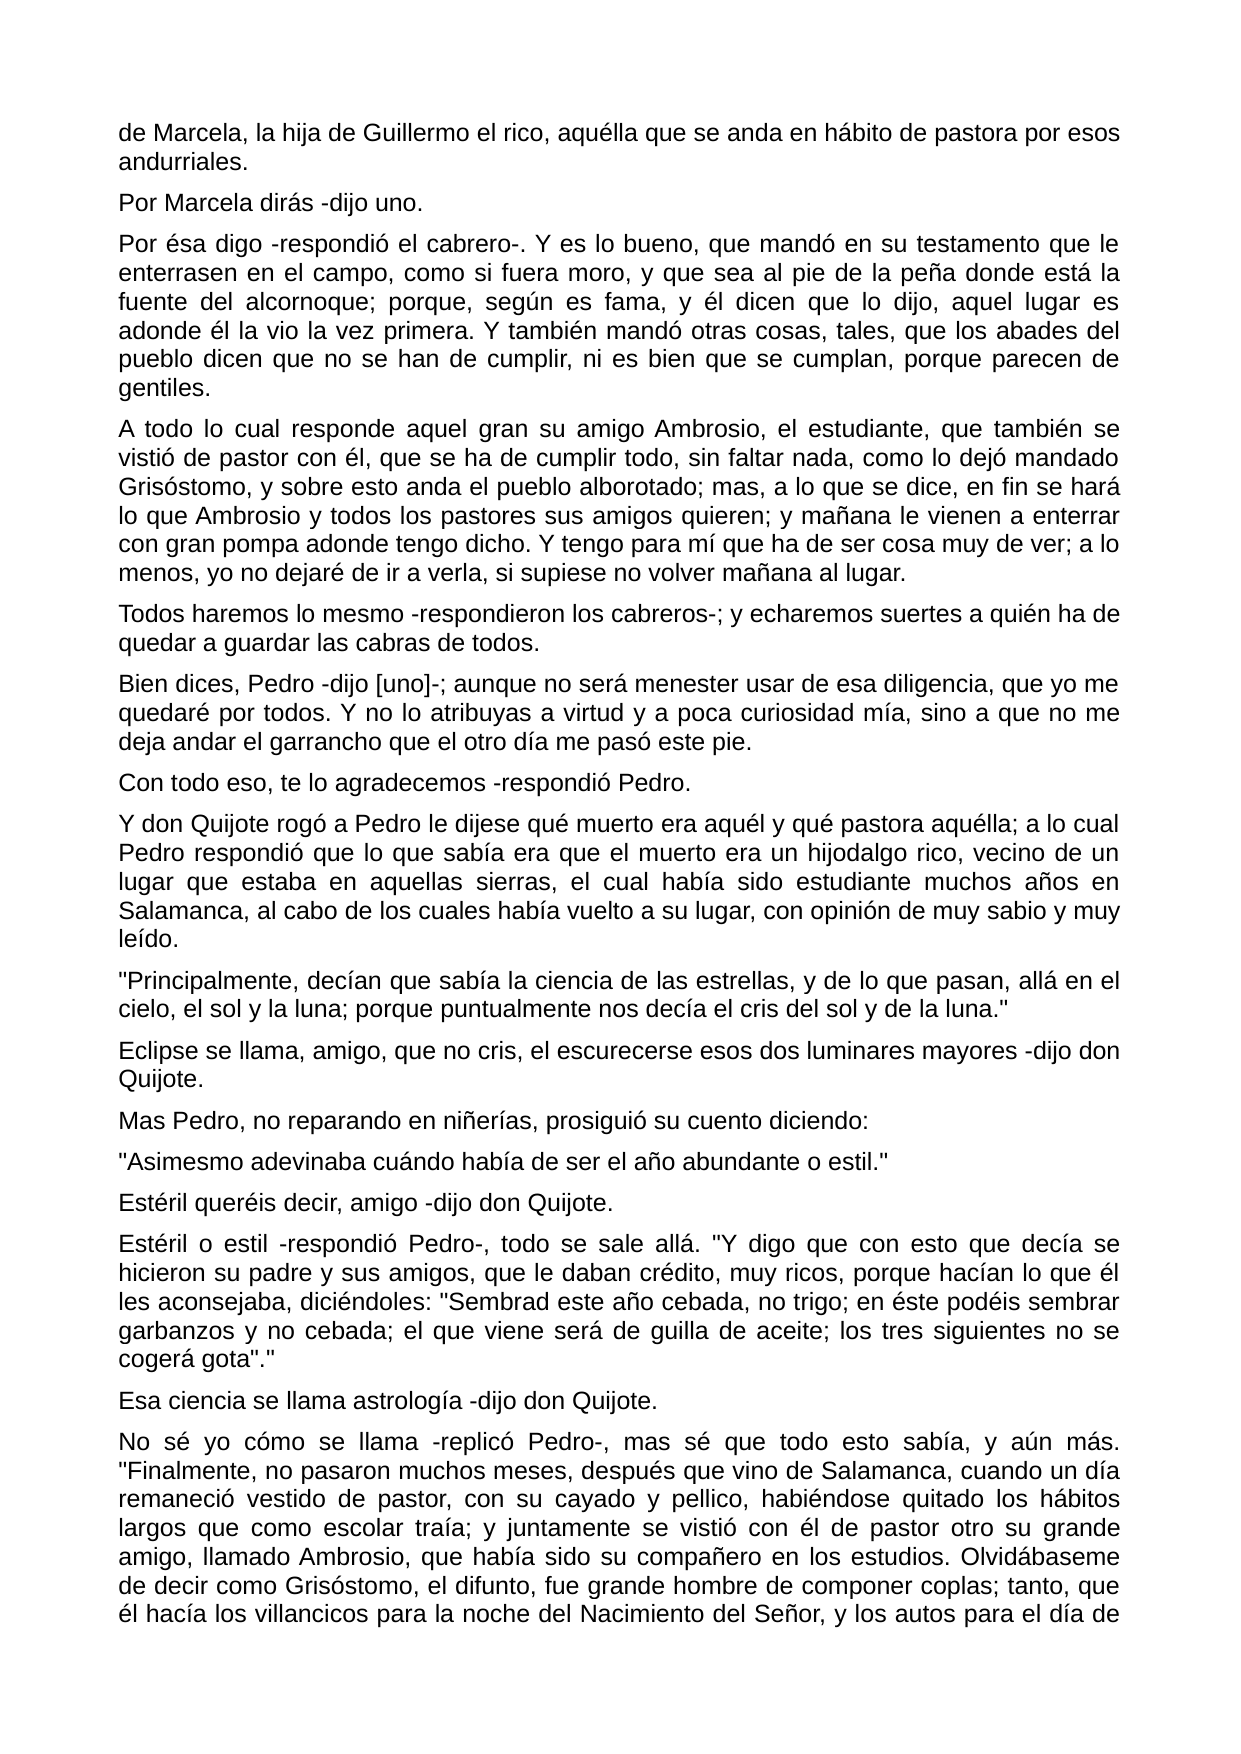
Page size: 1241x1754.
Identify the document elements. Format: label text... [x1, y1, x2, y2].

text Con todo eso, te lo agradecemos -respondió Pedro. [118, 768, 1122, 797]
text Y don Quijote rogó a Pedro le dijese qué muerto era aquél y qué pastora aquélla; a lo cual Pedro respondió que lo que sabía era que el muerto era un hijodalgo rico, vecino de un lugar que estaba en aquellas sierras, el cual había sido estudiante muchos años en Salamanca, al cabo de los cuales había vuelto a su lugar, con opinión de muy sabio y muy leído. [118, 809, 1122, 953]
text de Marcela, la hija de Guillermo el rico, aquélla que se anda en hábito de pastora por esos andurriales. [118, 118, 1122, 176]
text A todo lo cual responde aquel gran su amigo Ambrosio, el estudiante, que también se vistió de pastor con él, que se ha de cumplir todo, sin faltar nada, como lo dejó mandado Grisóstomo, y sobre esto anda el pueblo alborotado; mas, a lo que se dice, en fin se hará lo que Ambrosio y todos los pastores sus amigos quieren; y mañana le vienen a enterrar con gran pompa adonde tengo dicho. Y tengo para mí que ha de ser cosa muy de ver; a lo menos, yo no dejaré de ir a verla, si supiese no volver mañana al lugar. [118, 414, 1122, 587]
text Estéril queréis decir, amigo -dijo don Quijote. [118, 1188, 1122, 1217]
text Por Marcela dirás -dijo uno. [118, 188, 1122, 217]
text Eclipse se llama, amigo, que no cris, el escurecerse esos dos luminares mayores -dijo don Quijote. [118, 1036, 1122, 1093]
text "Asimesmo adevinaba cuándo había de ser el año abundante o estil." [118, 1147, 1122, 1176]
text Esa ciencia se llama astrología -dijo don Quijote. [118, 1386, 1122, 1414]
text "Principalmente, decían que sabía la ciencia de las estrellas, y de lo que pasan, allá en el cielo, el sol y la luna; porque puntualmente nos decía el cris del sol y de la luna." [118, 966, 1122, 1023]
text Por ésa digo -respondió el cabrero-. Y es lo bueno, que mandó en su testamento que le enterrasen en el campo, como si fuera moro, y que sea al pie de la peña donde está la fuente del alcornoque; porque, según es fama, y él dicen que lo dijo, aquel lugar es adonde él la vio la vez primera. Y también mandó otras cosas, tales, que los abades del pueblo dicen que no se han de cumplir, ni es bien que se cumplan, porque parecen de gentiles. [118, 229, 1122, 402]
text Estéril o estil -respondió Pedro-, todo se sale allá. "Y digo que con esto que decía se hicieron su padre y sus amigos, que le daban crédito, muy ricos, porque hacían lo que él les aconsejaba, diciéndoles: "Sembrad este año cebada, no trigo; en éste podéis sembrar garbanzos y no cebada; el que viene será de guilla de aceite; los tres siguientes no se cogerá gota"." [118, 1229, 1122, 1373]
text Bien dices, Pedro -dijo [uno]-; aunque no será menester usar de esa diligencia, que yo me quedaré por todos. Y no lo atribuyas a virtud y a poca curiosidad mía, sino a que no me deja andar el garrancho que el otro día me pasó este pie. [118, 669, 1122, 756]
text No sé yo cómo se llama -replicó Pedro-, mas sé que todo esto sabía, y aún más. "Finalmente, no pasaron muchos meses, después que vino de Salamanca, cuando un día remaneció vestido de pastor, con su cayado y pellico, habiéndose quitado los hábitos largos que como escolar traía; y juntamente se vistió con él de pastor otro su grande amigo, llamado Ambrosio, que había sido su compañero en los estudios. Olvidábaseme de decir como Grisóstomo, el difunto, fue grande hombre de componer coplas; tanto, que él hacía los villancicos para la noche del Nacimiento del Señor, y los autos para el día de [118, 1427, 1122, 1628]
text Todos haremos lo mesmo -respondieron los cabreros-; y echaremos suertes a quién ha de quedar a guardar las cabras de todos. [118, 599, 1122, 657]
text Mas Pedro, no reparando en niñerías, prosiguió su cuento diciendo: [118, 1106, 1122, 1134]
